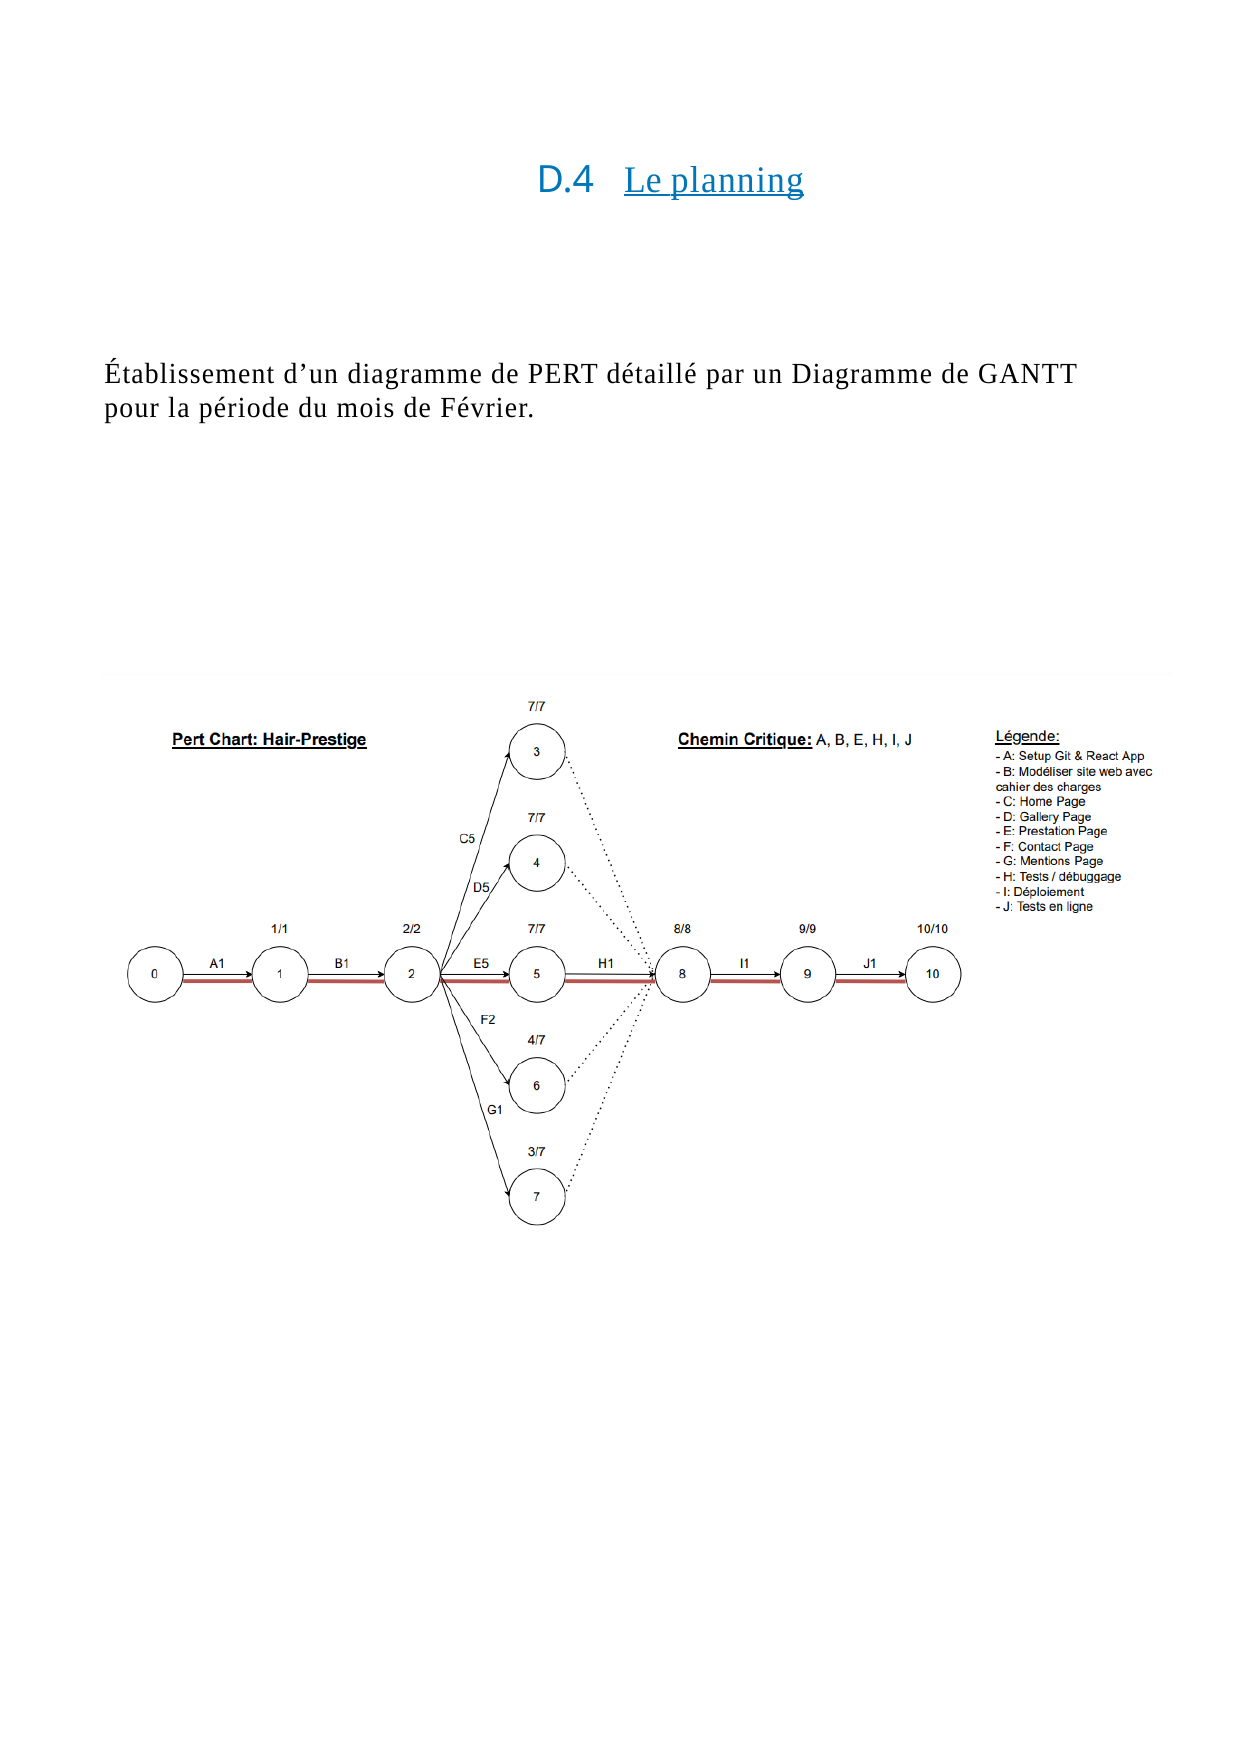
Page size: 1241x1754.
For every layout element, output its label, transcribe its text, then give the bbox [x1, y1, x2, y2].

subtitle Le planning [536, 152, 1136, 203]
subtitle Établissement d’un diagramme de PERT détaillé par un Diagramme de GANTT pour la période du mois de Février. [104, 356, 1136, 423]
picture [100, 673, 1173, 1254]
